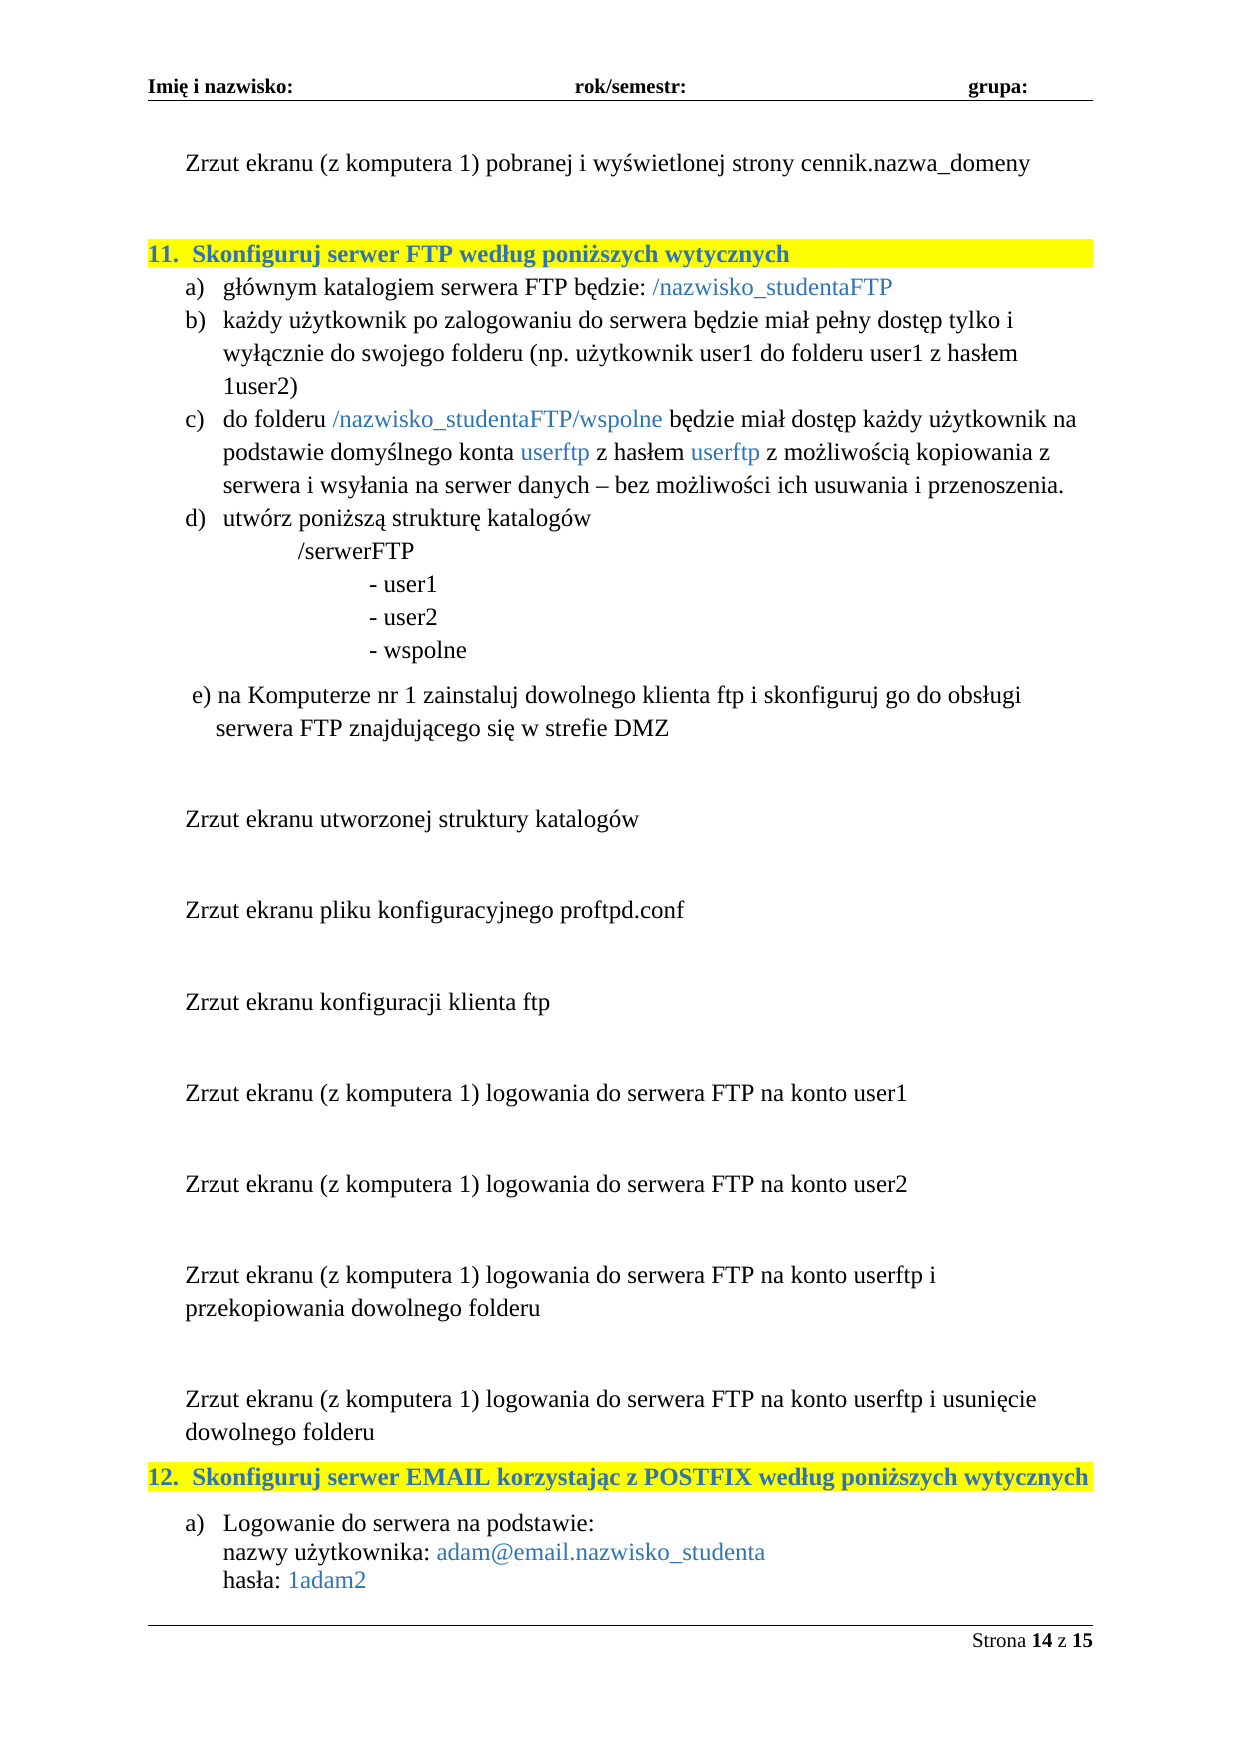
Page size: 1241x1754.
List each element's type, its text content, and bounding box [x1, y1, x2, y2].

text Zrzut ekranu utworzonej struktury katalogów [185, 804, 1093, 833]
text Zrzut ekranu konfiguracji klienta ftp [185, 987, 1093, 1015]
list głównym katalogiem serwera FTP będzie: /nazwisko_studentaFTP [185, 272, 1093, 300]
list e) na Komputerze nr 1 zainstaluj dowolnego klienta ftp i skonfiguruj go do obsługi serwera FTP znajdującego się w strefie DMZ [192, 680, 1093, 742]
list - user1 [223, 569, 1093, 598]
text Zrzut ekranu (z komputera 1) logowania do serwera FTP na konto user1 [185, 1078, 1093, 1106]
list - user2 [223, 602, 1093, 631]
text Zrzut ekranu (z komputera 1) pobranej i wyświetlonej strony cennik.nazwa_domeny [185, 148, 1093, 176]
text Zrzut ekranu (z komputera 1) logowania do serwera FTP na konto user2 [185, 1169, 1093, 1197]
list /serwerFTP [298, 536, 1093, 564]
text Zrzut ekranu (z komputera 1) logowania do serwera FTP na konto userftp i przekopiowania dowolnego folderu [185, 1260, 1093, 1321]
list Logowanie do serwera na podstawie: [185, 1508, 1093, 1537]
list do folderu /nazwisko_studentaFTP/wspolne będzie miał dostęp każdy użytkownik na podstawie domyślnego konta userftp z hasłem userftp z możliwością kopiowania z serwera i wsyłania na serwer danych – bez możliwości ich usuwania i przenoszenia. [185, 404, 1093, 498]
list Skonfiguruj serwer EMAIL korzystając z POSTFIX według poniższych wytycznych [148, 1462, 1093, 1491]
list - wspolne [223, 635, 1093, 664]
text Zrzut ekranu (z komputera 1) logowania do serwera FTP na konto userftp i usunięcie dowolnego folderu [185, 1384, 1093, 1446]
text Zrzut ekranu pliku konfiguracyjnego proftpd.conf [185, 896, 1093, 924]
list nazwy użytkownika: adam@email.nazwisko_studenta [223, 1537, 1093, 1565]
list hasła: 1adam2 [223, 1565, 1093, 1594]
list utwórz poniższą strukturę katalogów [185, 503, 1093, 532]
list Skonfiguruj serwer FTP według poniższych wytycznych [148, 239, 1093, 267]
list każdy użytkownik po zalogowaniu do serwera będzie miał pełny dostęp tylko i wyłącznie do swojego folderu (np. użytkownik user1 do folderu user1 z hasłem 1user2) [185, 305, 1093, 399]
